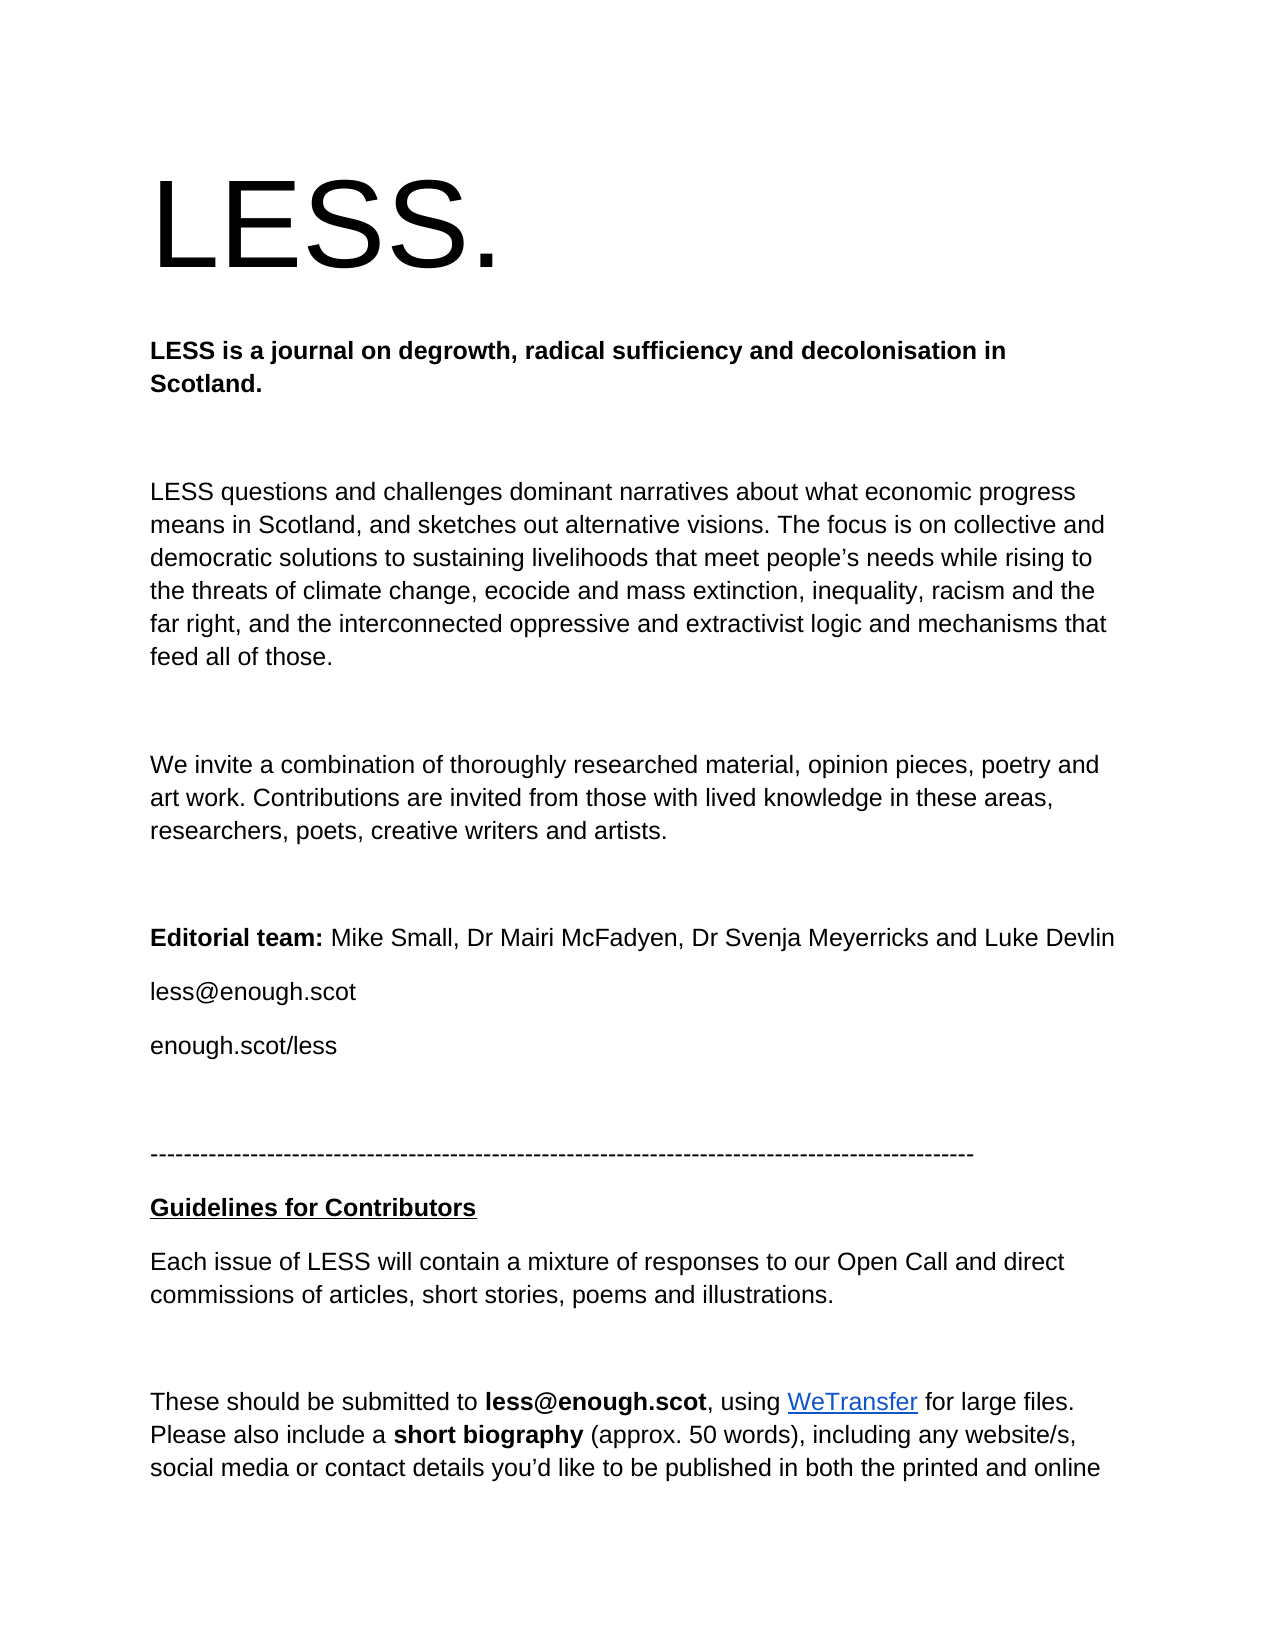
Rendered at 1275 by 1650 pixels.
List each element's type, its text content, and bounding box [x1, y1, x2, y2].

text LESS. [150, 150, 1125, 294]
text Editorial team: Mike Small, Dr Mairi McFadyen, Dr Svenja Meyerricks and Luke Devlin [150, 923, 1125, 952]
text Guidelines for Contributors [150, 1193, 1125, 1221]
text enough.scot/less [150, 1031, 1125, 1060]
text less@enough.scot [150, 977, 1125, 1006]
text These should be submitted to less@enough.scot, using WeTransfer for large files. Please also include a short biography (approx. 50 words), including any website/s, social media or contact details you’d like to be published in both the printed and online [150, 1387, 1125, 1482]
text We invite a combination of thoroughly researched material, opinion pieces, poetry and art work. Contributions are invited from those with lived knowledge in these areas, researchers, poets, creative writers and artists. [150, 750, 1125, 844]
text LESS questions and challenges dominant narratives about what economic progress means in Scotland, and sketches out alternative visions. The focus is on collective and democratic solutions to sustaining livelihoods that meet people’s needs while rising to the threats of climate change, ecocide and mass extinction, inequality, racism and the far right, and the interconnected oppressive and extractivist logic and mechanisms that feed all of those. [150, 477, 1125, 671]
text Each issue of LESS will contain a mixture of responses to our Open Call and direct commissions of articles, short stories, poems and illustrations. [150, 1247, 1125, 1308]
text LESS is a journal on degrowth, radical sufficiency and decolonisation in Scotland. [150, 336, 1125, 398]
text --------------------------------------------------------------------------------------------------- [150, 1139, 1125, 1168]
